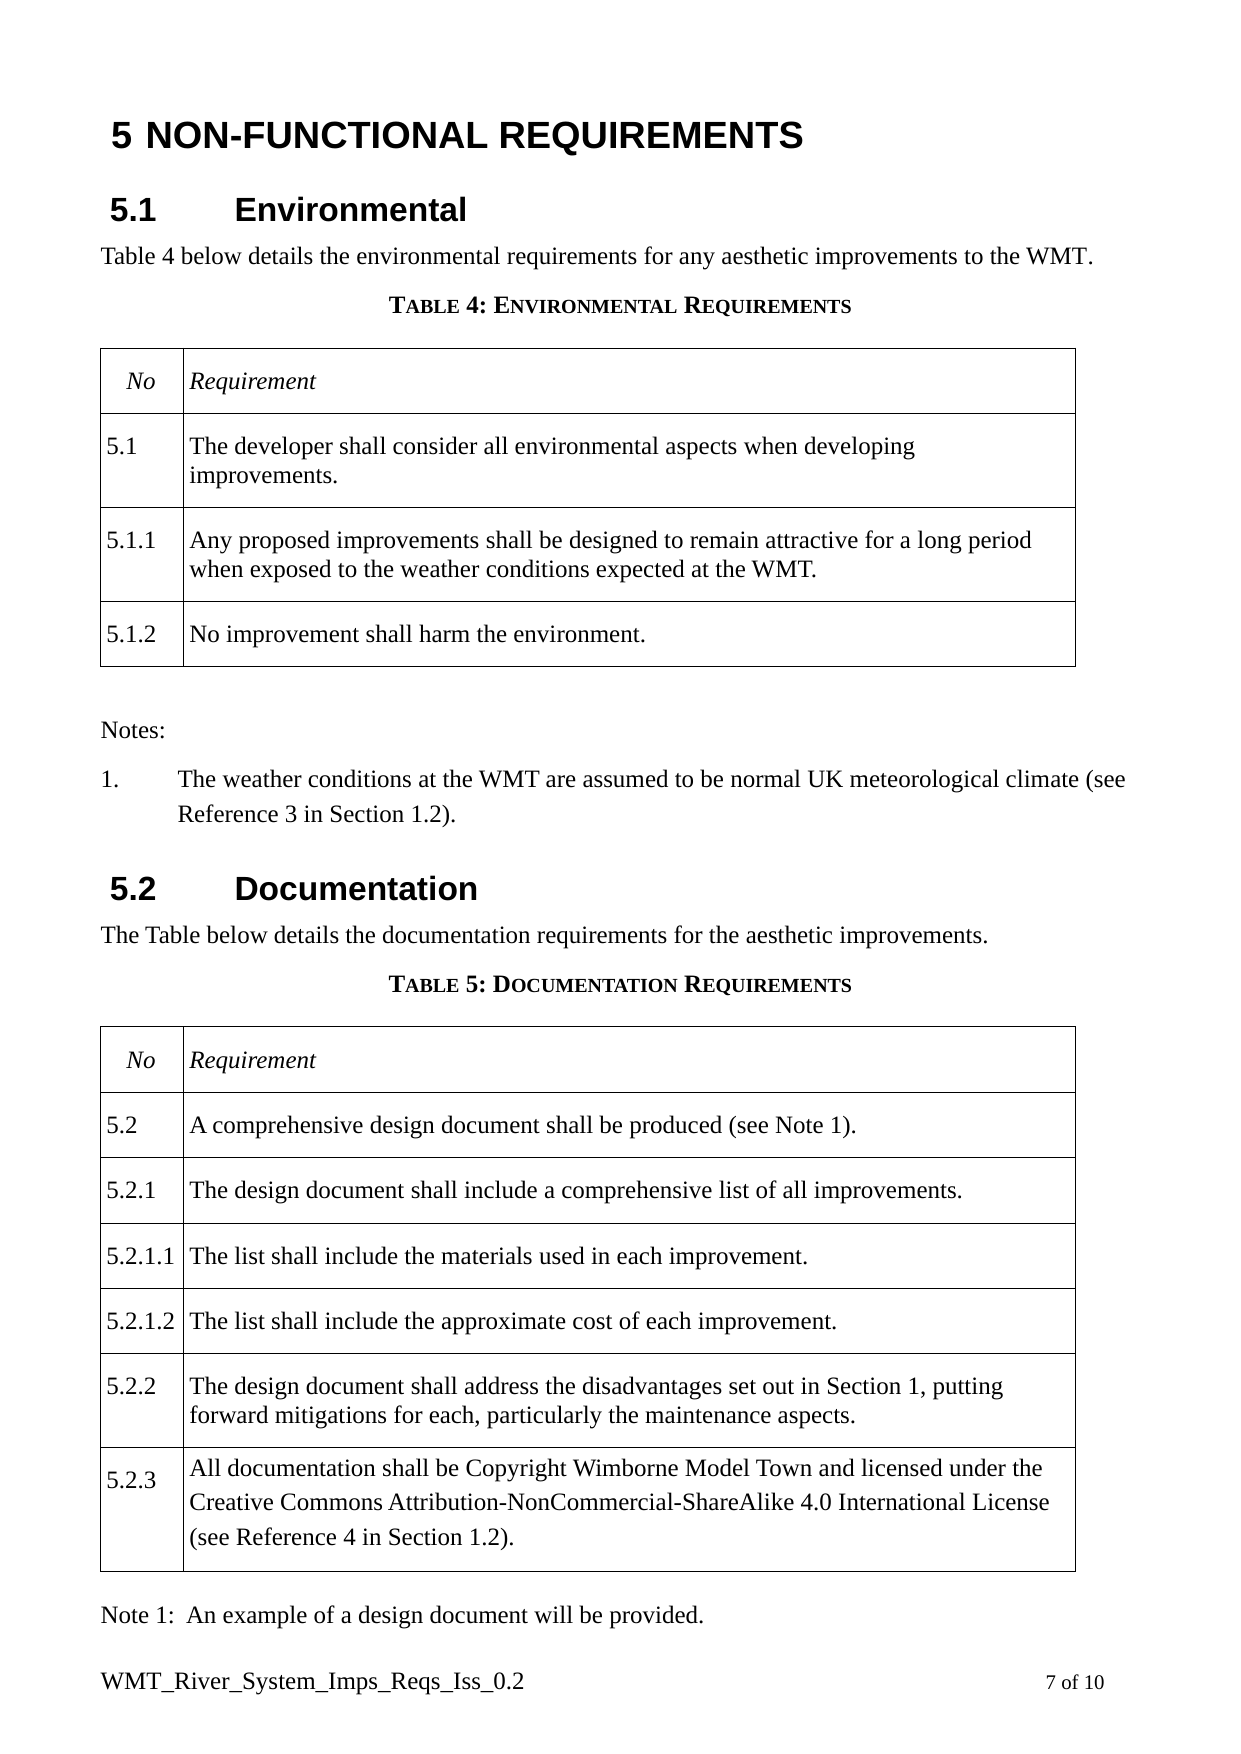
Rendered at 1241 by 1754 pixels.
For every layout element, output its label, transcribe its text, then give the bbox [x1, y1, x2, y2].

table_cell The list shall include the approximate cost of each improvement. [184, 1289, 1075, 1353]
table_header No [101, 1027, 183, 1092]
table_cell 5.2.3 [101, 1448, 183, 1571]
table_cell The developer shall consider all environmental aspects when developing improvements. [184, 414, 1075, 507]
table_header Requirement [184, 349, 1075, 413]
text Note 1: An example of a design document will be provided. [100, 1600, 1140, 1628]
table_cell 5.2.1.1 [101, 1224, 183, 1288]
table_cell A comprehensive design document shall be produced (see Note 1). [184, 1093, 1075, 1157]
text Notes: [100, 715, 1140, 744]
table_cell 5.1 [101, 414, 183, 507]
table_cell All documentation shall be Copyright Wimborne Model Town and licensed under the Creative Commons Attribution-NonCommercial-ShareAlike 4.0 International License (see Reference 4 in Section 1.2). [184, 1448, 1075, 1571]
subtitle Table 5: Documentation Requirements [100, 969, 1140, 998]
table_cell No improvement shall harm the environment. [184, 602, 1075, 666]
text 1. The weather conditions at the WMT are assumed to be normal UK meteorological climate (see Reference 3 in Section 1.2). [100, 764, 1140, 828]
table_cell The list shall include the materials used in each improvement. [184, 1224, 1075, 1288]
table_cell 5.2 [101, 1093, 183, 1157]
table_cell The design document shall address the disadvantages set out in Section 1, putting forward mitigations for each, particularly the maintenance aspects. [184, 1354, 1075, 1447]
text Table 4 below details the environmental requirements for any aesthetic improvements to the WMT. [100, 241, 1140, 269]
subtitle NON-FUNCTIONAL REQUIREMENTS [100, 113, 1140, 156]
table_header Requirement [184, 1027, 1075, 1092]
subtitle Environmental [100, 190, 1140, 228]
table_cell 5.2.1.2 [101, 1289, 183, 1353]
table_cell The design document shall include a comprehensive list of all improvements. [184, 1158, 1075, 1222]
table_cell 5.2.1 [101, 1158, 183, 1222]
table_header No [101, 349, 183, 413]
table_cell 5.1.2 [101, 602, 183, 666]
subtitle Documentation [100, 869, 1140, 907]
text The Table below details the documentation requirements for the aesthetic improvements. [100, 920, 1140, 949]
table_cell 5.2.2 [101, 1354, 183, 1447]
table_cell 5.1.1 [101, 508, 183, 601]
table_cell Any proposed improvements shall be designed to remain attractive for a long period when exposed to the weather conditions expected at the WMT. [184, 508, 1075, 601]
subtitle Table 4: Environmental Requirements [100, 290, 1140, 319]
